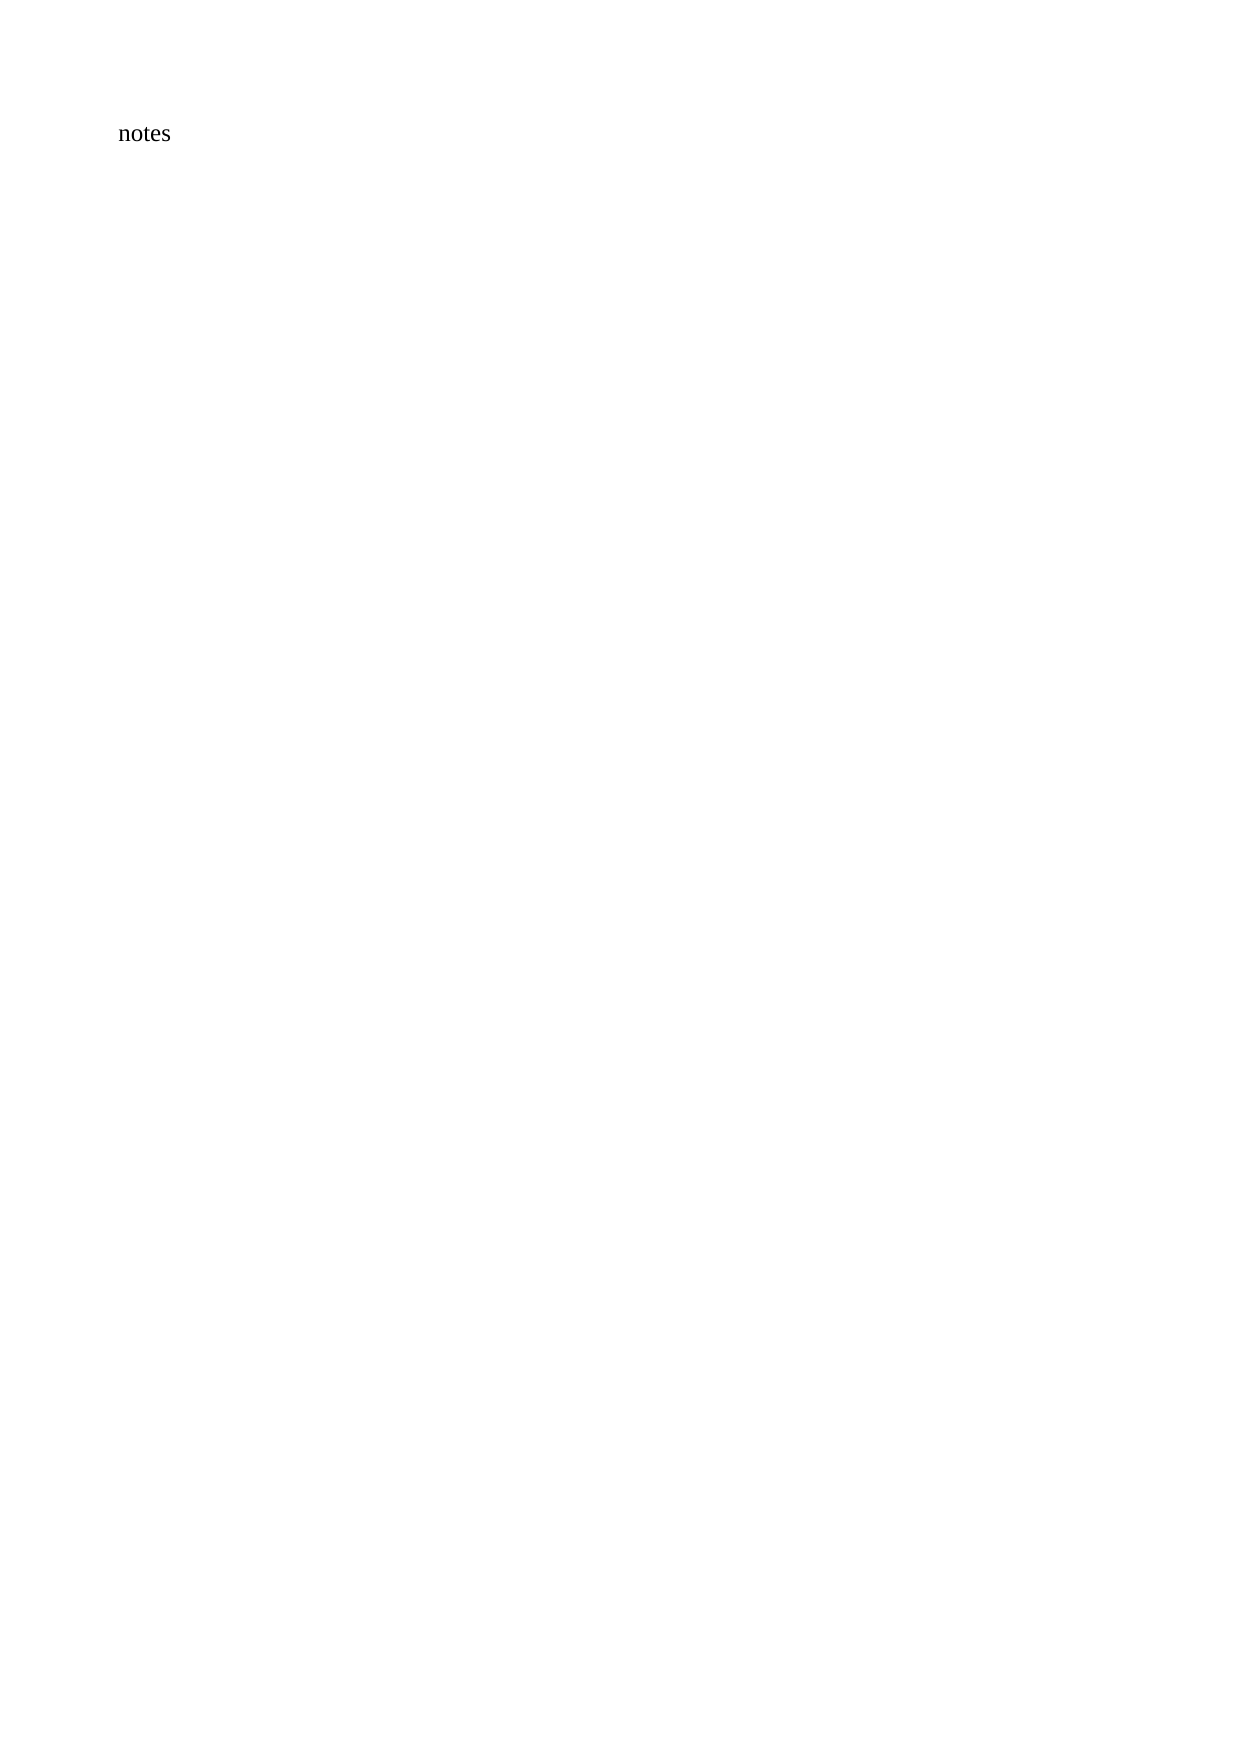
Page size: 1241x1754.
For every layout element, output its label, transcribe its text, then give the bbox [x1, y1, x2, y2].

text notes [118, 118, 1122, 147]
